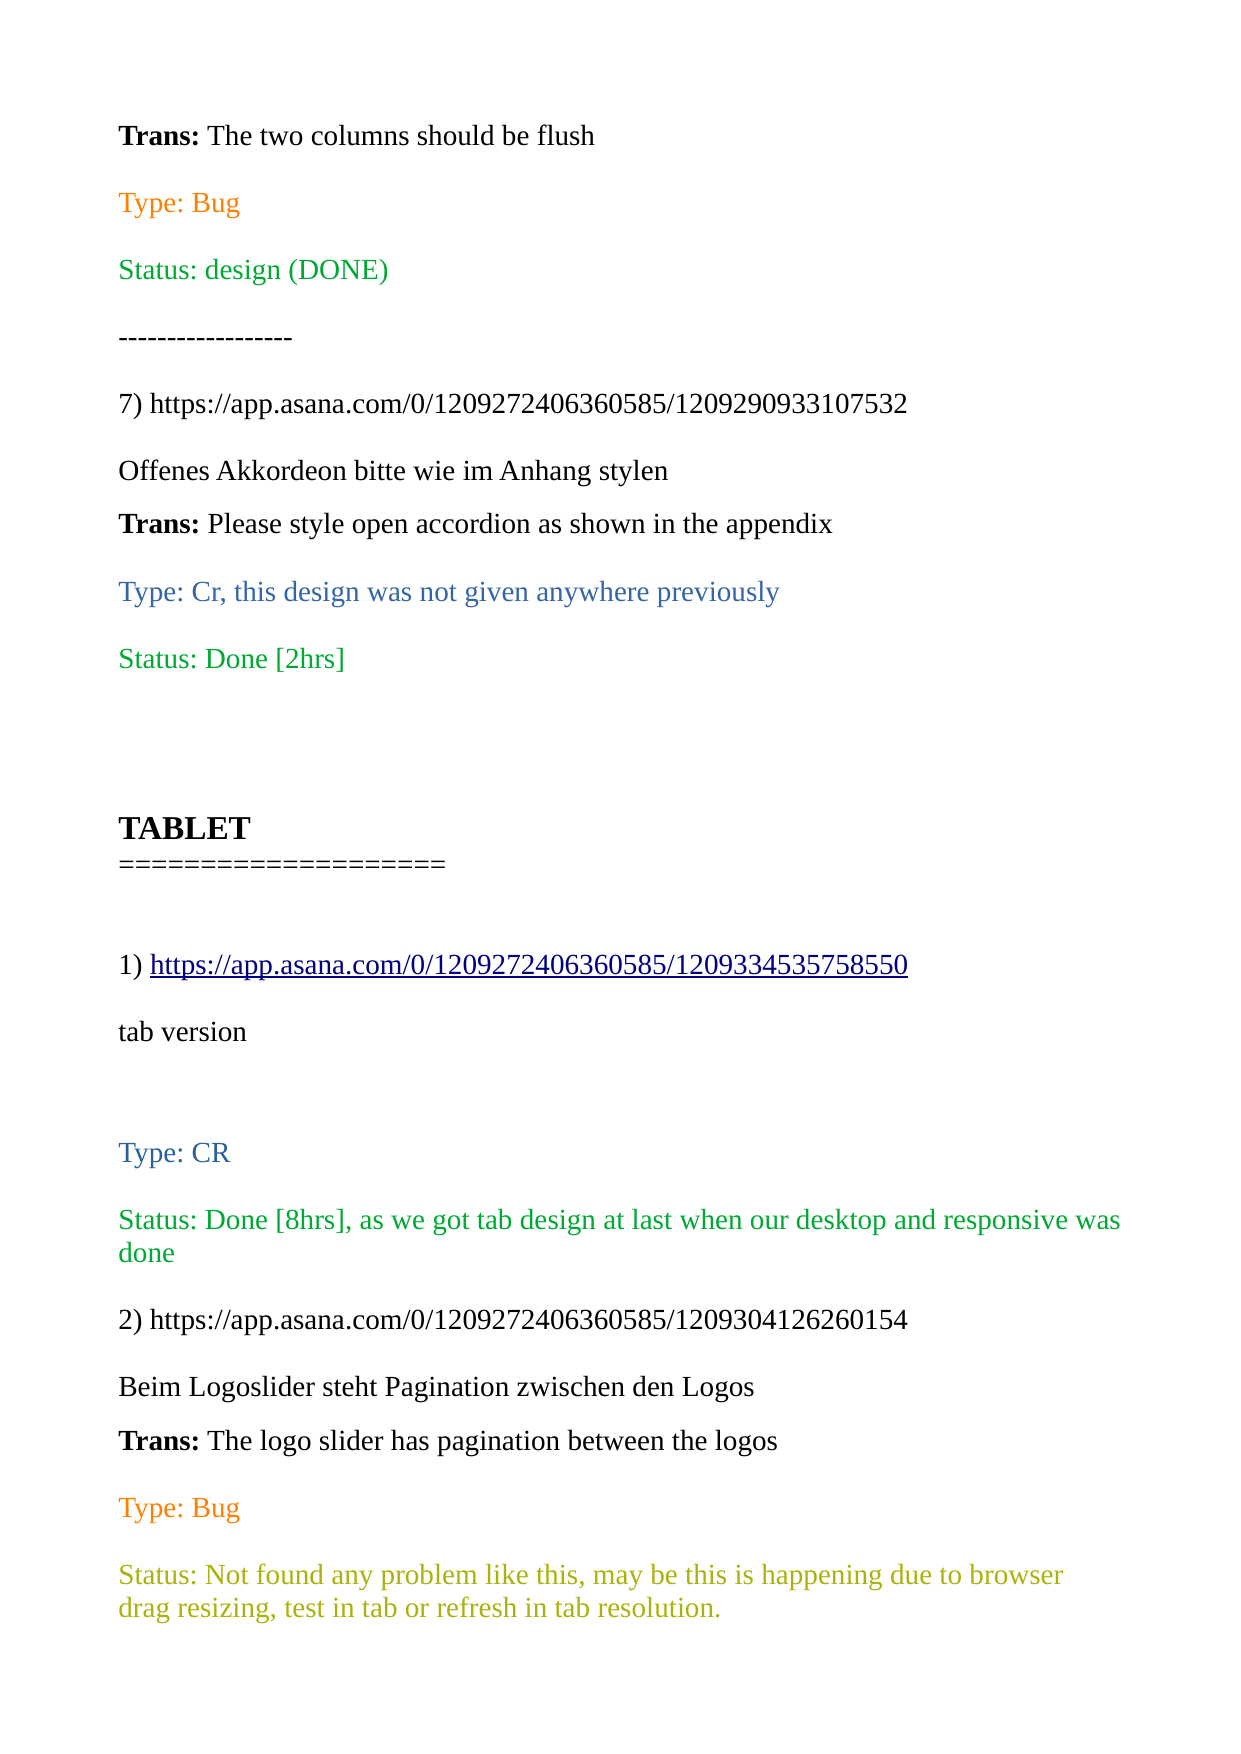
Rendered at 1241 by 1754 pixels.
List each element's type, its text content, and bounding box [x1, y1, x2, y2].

text Beim Logoslider steht Pagination zwischen den Logos [118, 1369, 1122, 1403]
text 1) https://app.asana.com/0/1209272406360585/1209334535758550 [118, 947, 1122, 981]
text ==================== [118, 847, 1122, 880]
text Status: design (DONE) [118, 252, 1122, 286]
text 7) https://app.asana.com/0/1209272406360585/1209290933107532 [118, 386, 1122, 420]
text tab version [118, 1014, 1122, 1048]
text Type: Bug [118, 1490, 1122, 1523]
text ------------------ [118, 319, 1122, 353]
text Trans: Please style open accordion as shown in the appendix [118, 507, 1122, 540]
text Trans: The logo slider has pagination between the logos [118, 1423, 1122, 1456]
text Trans: The two columns should be flush [118, 118, 1122, 152]
text Type: Bug [118, 185, 1122, 219]
text Status: Not found any problem like this, may be this is happening due to browser drag resizing, test in tab or refresh in tab resolution. [118, 1557, 1122, 1624]
text TABLET [118, 808, 1122, 847]
text Type: Cr, this design was not given anywhere previously [118, 574, 1122, 607]
text Status: Done [8hrs], as we got tab design at last when our desktop and responsive was done [118, 1202, 1122, 1269]
text Status: Done [2hrs] [118, 641, 1122, 674]
text Offenes Akkordeon bitte wie im Anhang stylen [118, 453, 1122, 487]
text Type: CR [118, 1135, 1122, 1168]
text 2) https://app.asana.com/0/1209272406360585/1209304126260154 [118, 1302, 1122, 1336]
